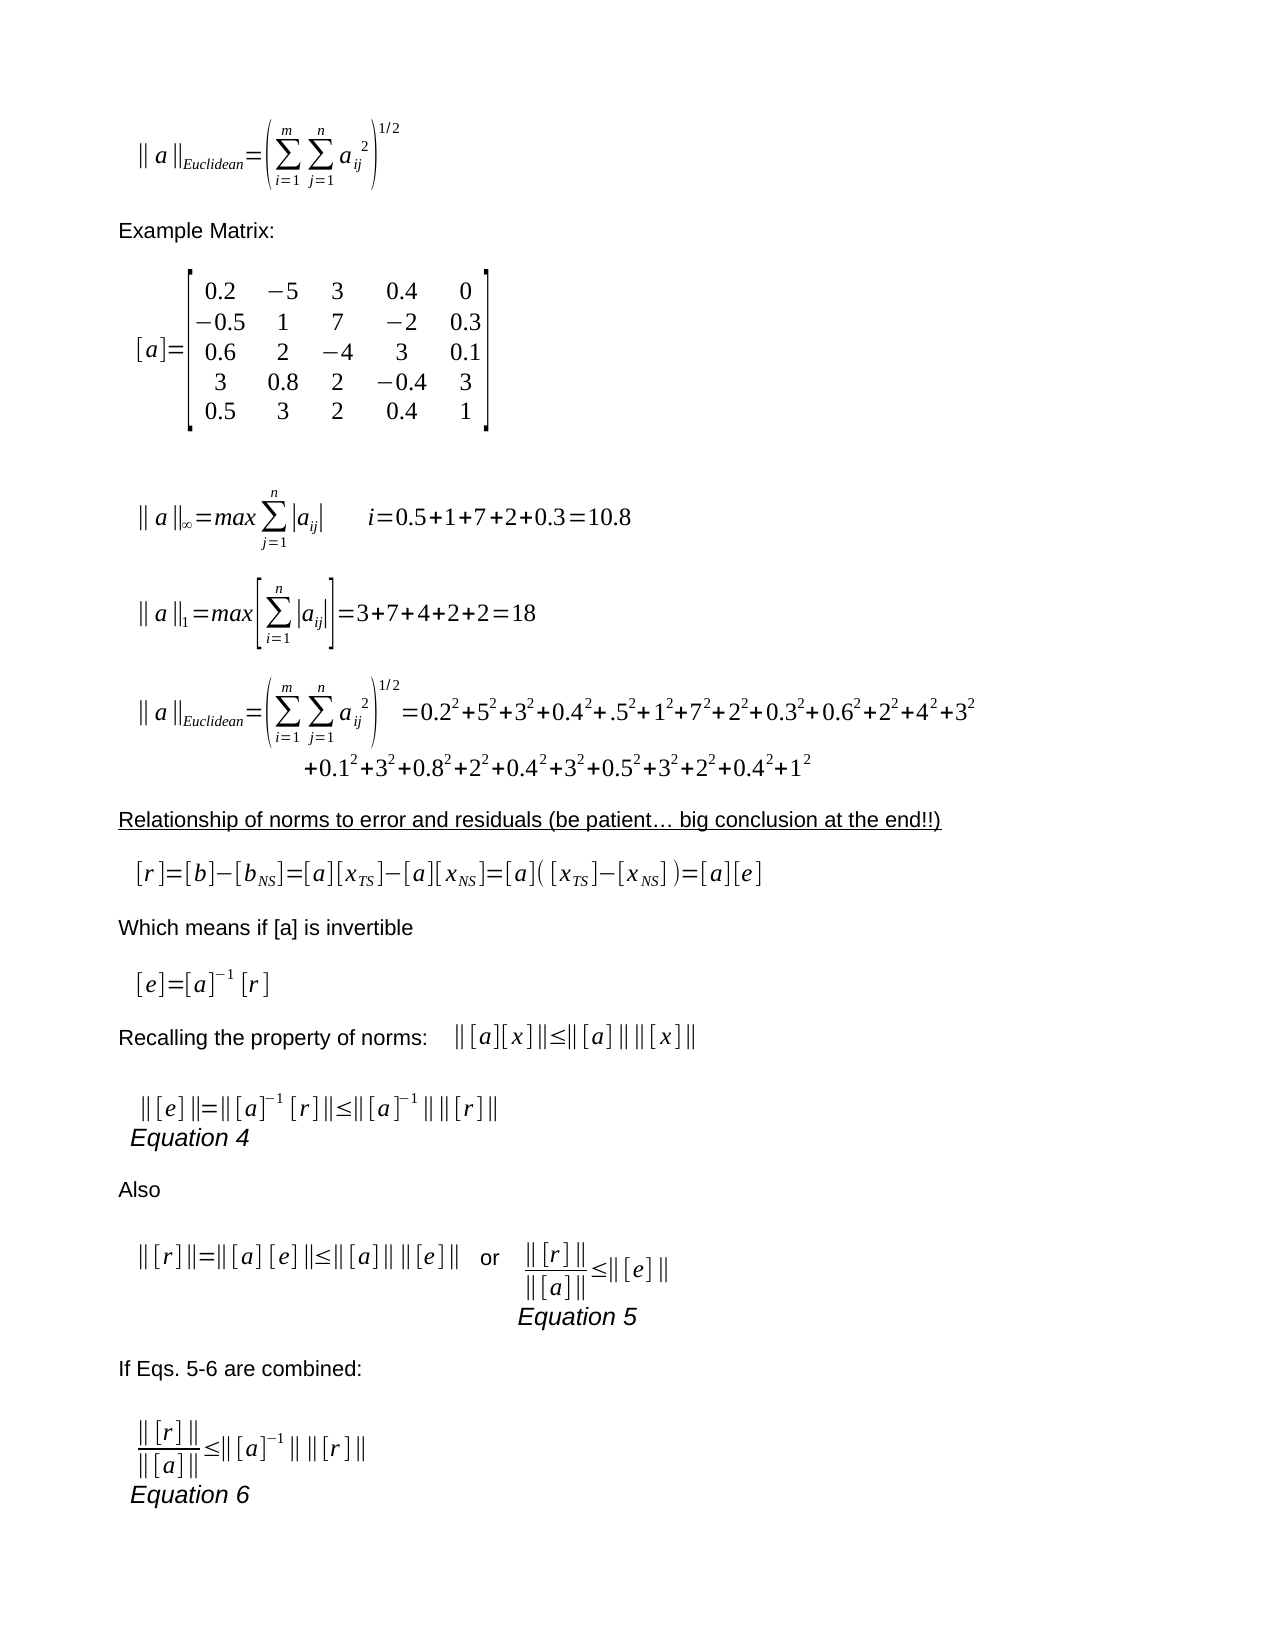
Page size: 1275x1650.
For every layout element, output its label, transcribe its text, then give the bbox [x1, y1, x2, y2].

text ­ [118, 1077, 1157, 1151]
text Equation 4 [130, 1090, 508, 1151]
text Relationship of norms to error and residuals (be patient… big conclusion at the end!!) [118, 807, 1157, 833]
text Equation 6 [130, 1418, 373, 1509]
text Recalling the property of norms: [118, 1023, 1157, 1052]
text Example Matrix: [118, 218, 1157, 243]
text or [118, 1228, 1157, 1330]
text If Eqs. 5-6 are combined: [118, 1356, 1157, 1381]
text Also [118, 1177, 1157, 1202]
text Equation 5 [517, 1240, 676, 1330]
text Which means if [a] is invertible [118, 915, 1157, 940]
